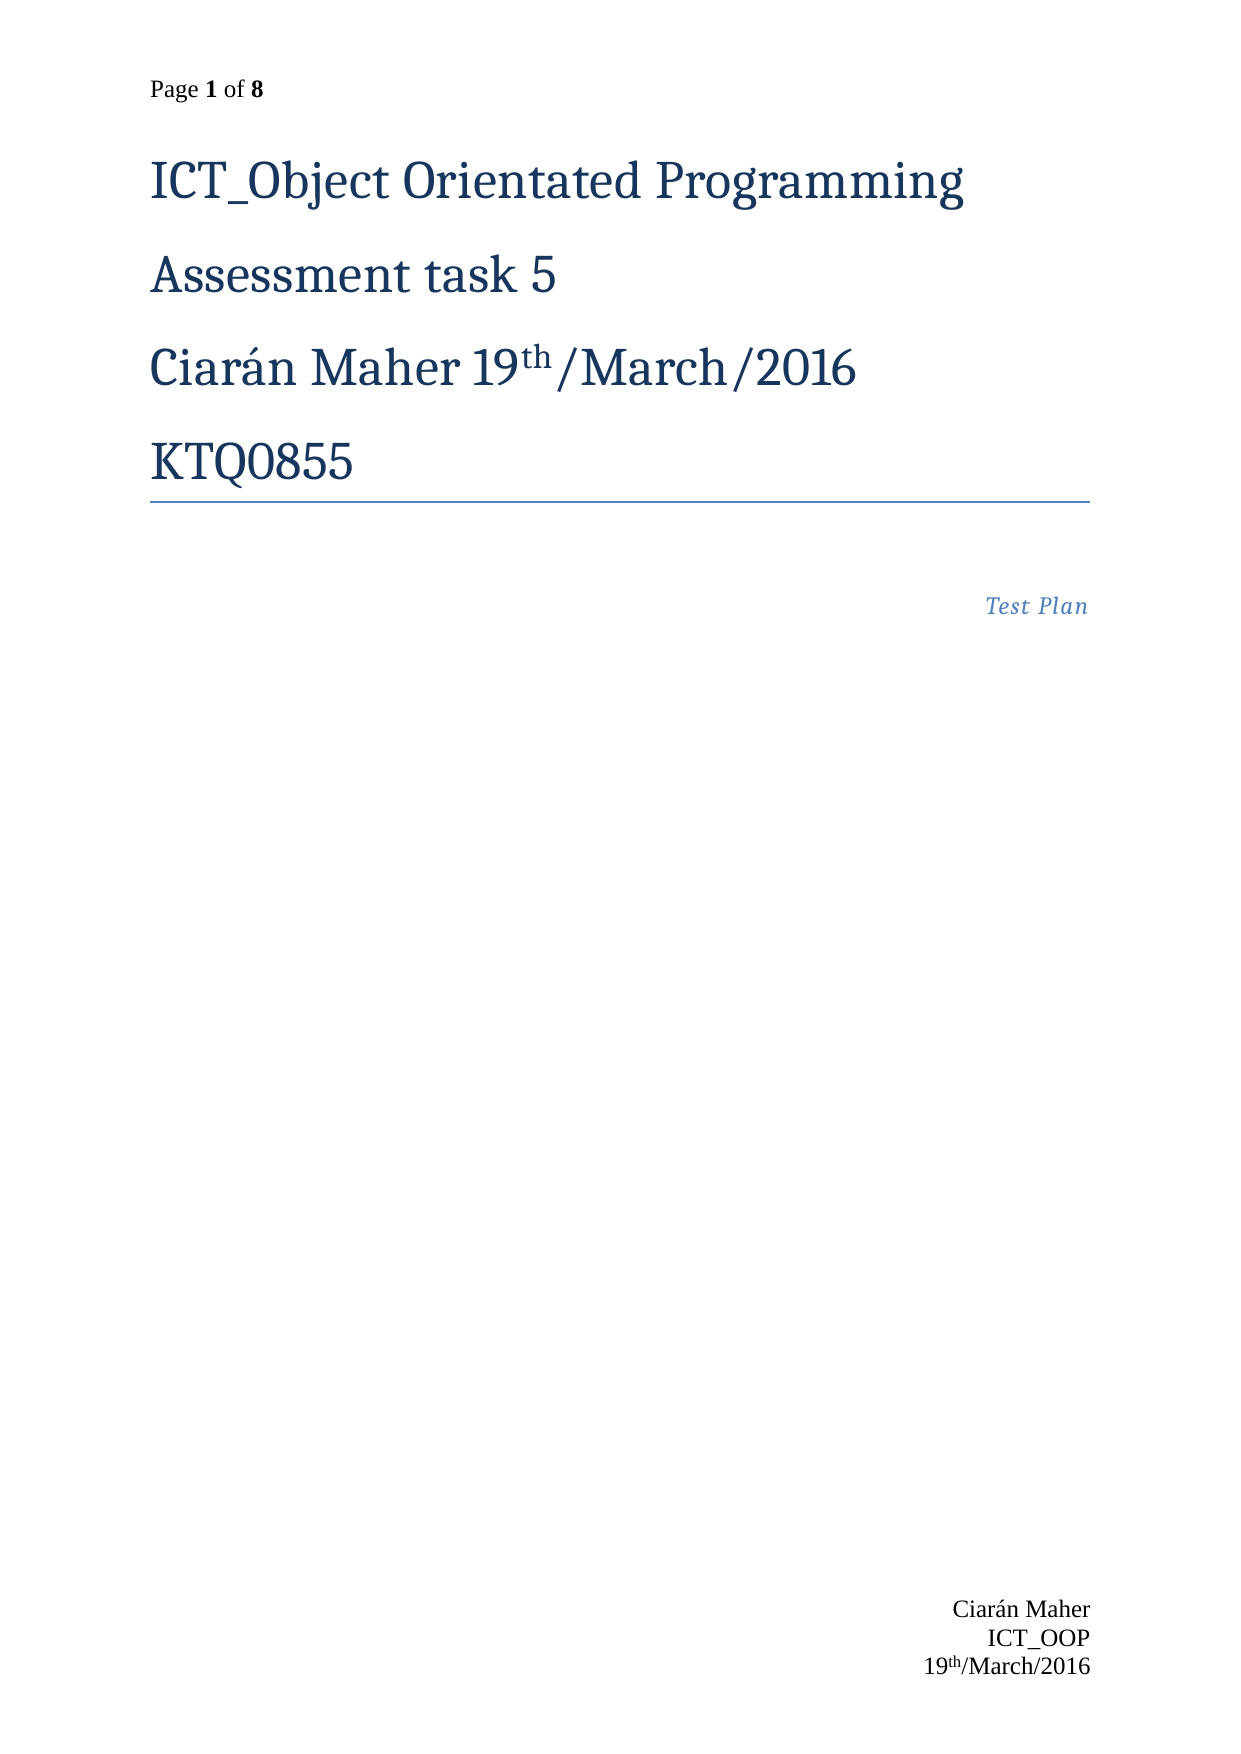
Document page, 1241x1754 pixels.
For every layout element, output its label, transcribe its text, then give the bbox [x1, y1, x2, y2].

subtitle Test Plan [150, 592, 1090, 621]
title ICT_Object Orientated Programming [150, 150, 1090, 212]
title Assessment task 5 [150, 243, 1090, 306]
title KTQ0855 [150, 431, 1090, 501]
title Ciarán Maher 19th/March/2016 [150, 337, 1090, 399]
